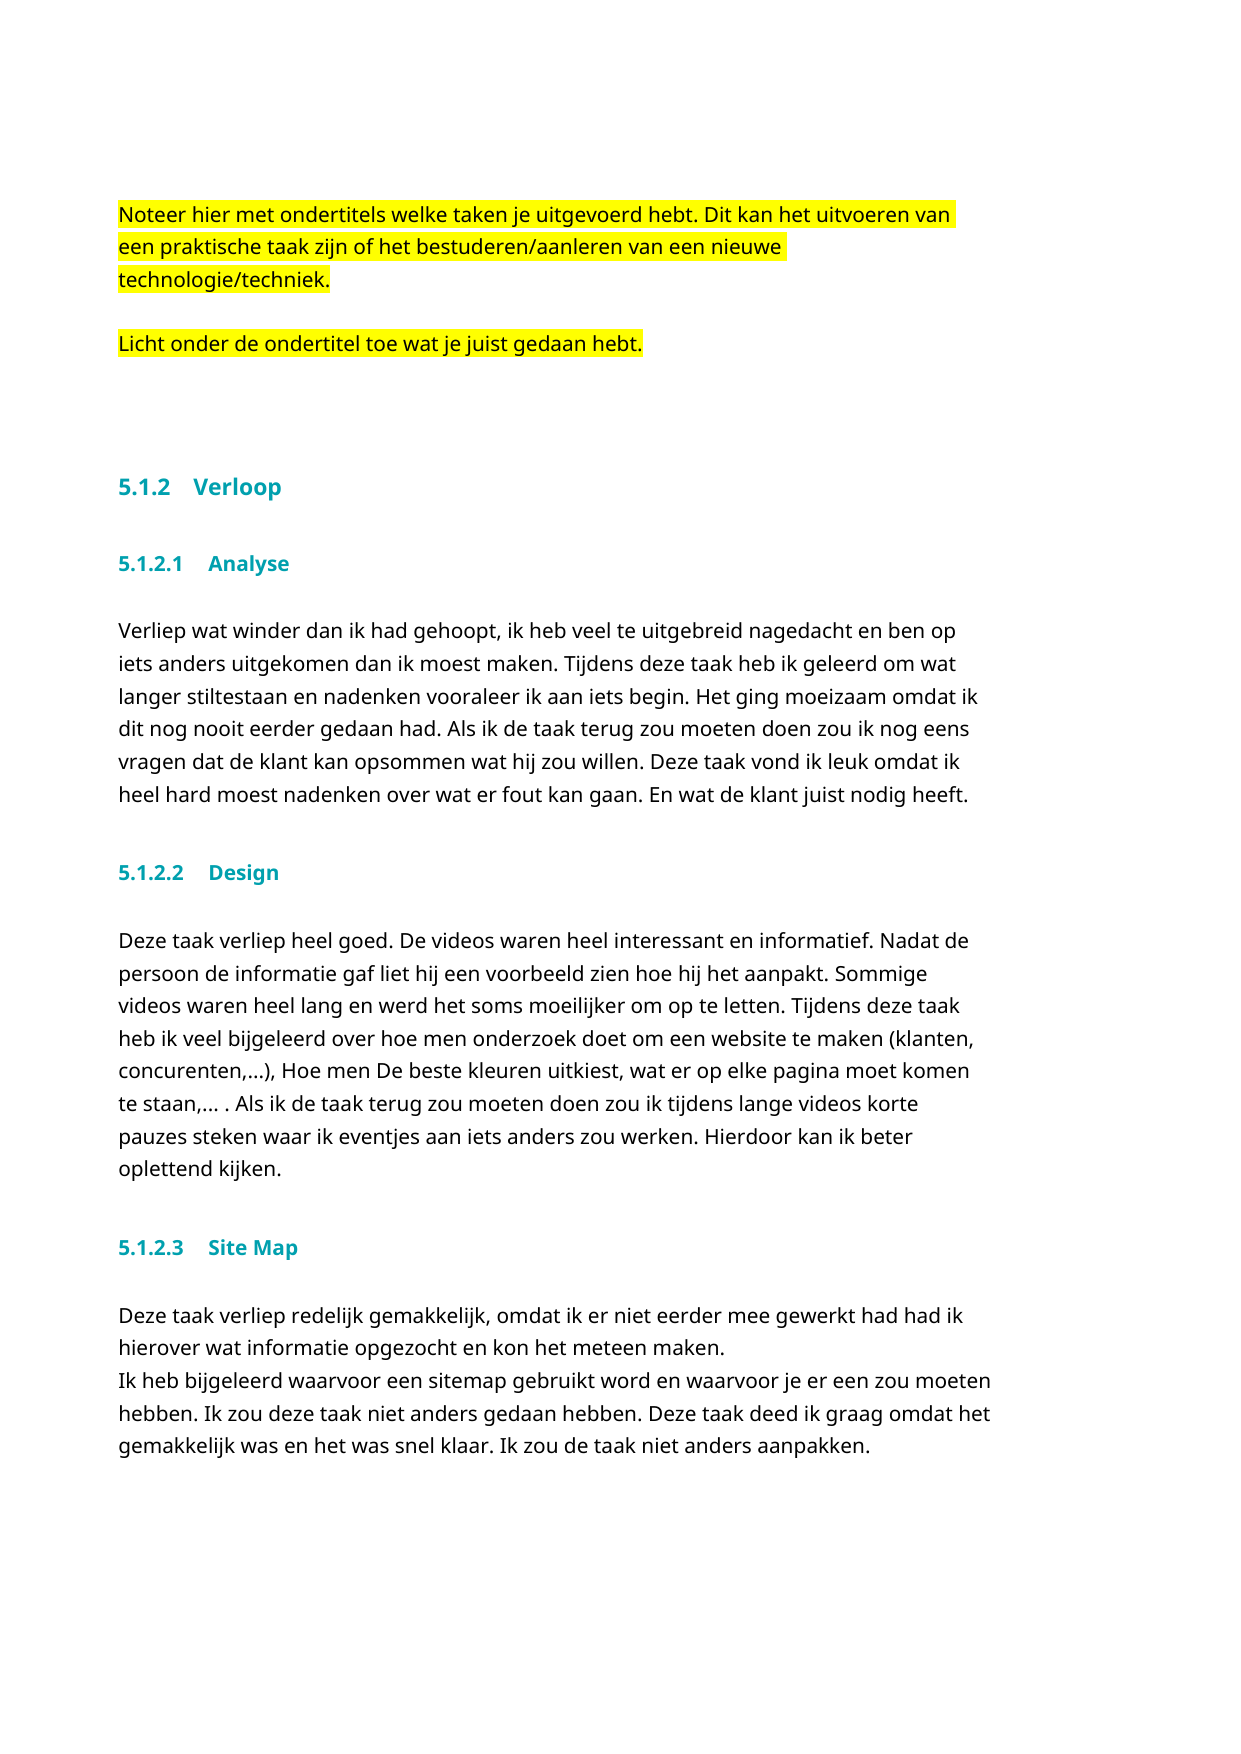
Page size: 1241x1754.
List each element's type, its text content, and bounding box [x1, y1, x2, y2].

text Licht onder de ondertitel toe wat je juist gedaan hebt. [118, 329, 992, 357]
text Verliep wat winder dan ik had gehoopt, ik heb veel te uitgebreid nagedacht en ben op iets anders uitgekomen dan ik moest maken. Tijdens deze taak heb ik geleerd om wat langer stiltestaan en nadenken vooraleer ik aan iets begin. Het ging moeizaam omdat ik dit nog nooit eerder gedaan had. Als ik de taak terug zou moeten doen zou ik nog eens vragen dat de klant kan opsommen wat hij zou willen. Deze taak vond ik leuk omdat ik heel hard moest nadenken over wat er fout kan gaan. En wat de klant juist nodig heeft. [118, 617, 992, 808]
subtitle Analyse [118, 549, 992, 577]
text Deze taak verliep redelijk gemakkelijk, omdat ik er niet eerder mee gewerkt had had ik hierover wat informatie opgezocht en kon het meteen maken. Ik heb bijgeleerd waarvoor een sitemap gebruikt word en waarvoor je er een zou moeten hebben. Ik zou deze taak niet anders gedaan hebben. Deze taak deed ik graag omdat het gemakkelijk was en het was snel klaar. Ik zou de taak niet anders aanpakken. [118, 1301, 992, 1460]
subtitle Verloop [118, 471, 992, 502]
text Noteer hier met ondertitels welke taken je uitgevoerd hebt. Dit kan het uitvoeren van een praktische taak zijn of het bestuderen/aanleren van een nieuwe technologie/techniek. [118, 200, 992, 293]
subtitle Site Map [118, 1233, 992, 1261]
text Deze taak verliep heel goed. De videos waren heel interessant en informatief. Nadat de persoon de informatie gaf liet hij een voorbeeld zien hoe hij het aanpakt. Sommige videos waren heel lang en werd het soms moeilijker om op te letten. Tijdens deze taak heb ik veel bijgeleerd over hoe men onderzoek doet om een website te maken (klanten, concurenten,...), Hoe men De beste kleuren uitkiest, wat er op elke pagina moet komen te staan,... . Als ik de taak terug zou moeten doen zou ik tijdens lange videos korte pauzes steken waar ik eventjes aan iets anders zou werken. Hierdoor kan ik beter oplettend kijken. [118, 926, 992, 1183]
subtitle Design [118, 858, 992, 887]
